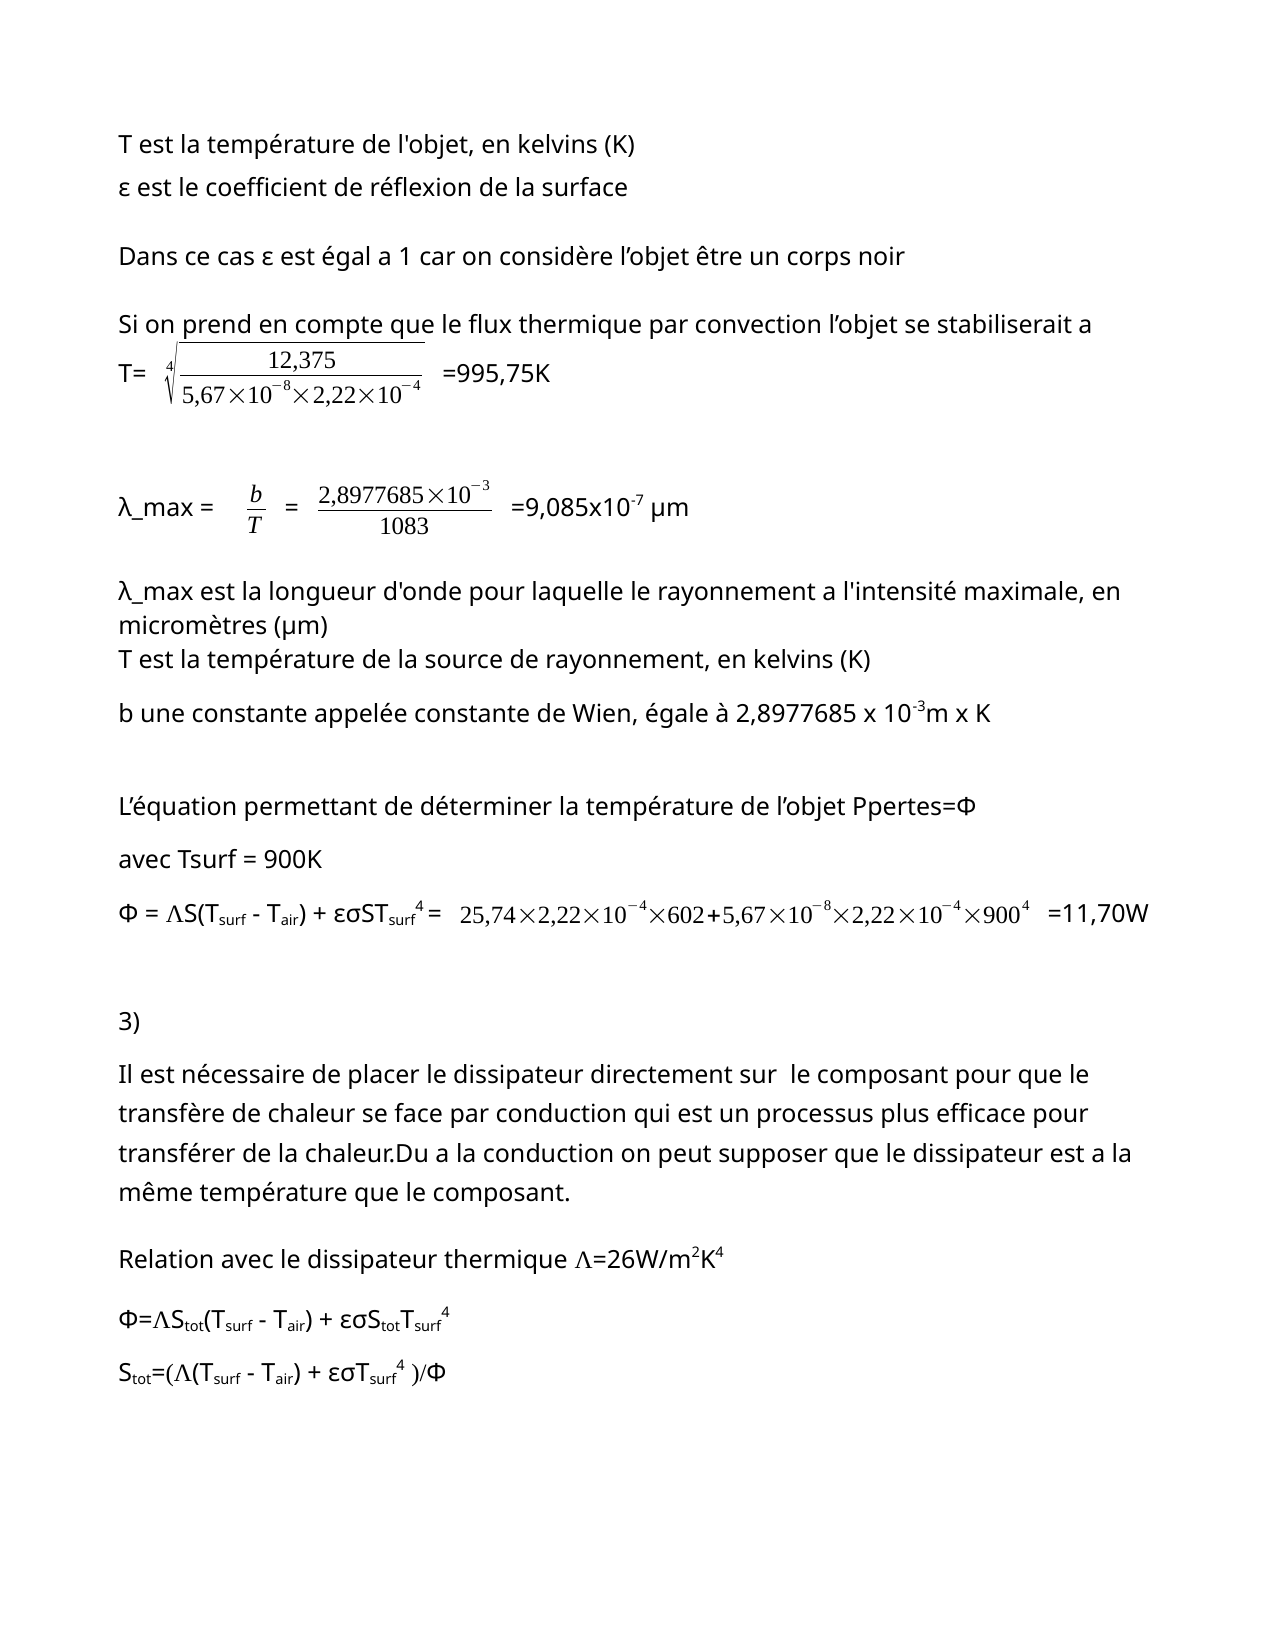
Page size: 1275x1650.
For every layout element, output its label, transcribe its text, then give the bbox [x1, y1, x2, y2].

text λ_max = ==9,085x10-7 μm [118, 477, 1157, 539]
text avec Tsurf = 900K [118, 842, 1157, 876]
text T est la température de l'objet, en kelvins (K) [118, 118, 1157, 161]
text L’équation permettant de déterminer la température de l’objet Ppertes=Φ [118, 788, 1157, 822]
text b une constante appelée constante de Wien, égale à 2,8977685 x 10-3m x K [118, 695, 1157, 768]
text 3) [118, 1003, 1157, 1037]
text Relation avec le dissipateur thermique Λ=26W/m2K4 [118, 1228, 1157, 1279]
text Dans ce cas ε est égal a 1 car on considère l’objet être un corps noir [118, 238, 1157, 272]
text Stot=(Λ(Tsurf - Tair) + εσTsurf4 )/Φ [118, 1355, 1157, 1389]
text Si on prend en compte que le flux thermique par convection l’objet se stabiliserait a [118, 307, 1157, 341]
text ε est le coefficient de réflexion de la surface [118, 161, 1157, 204]
text Il est nécessaire de placer le dissipateur directement sur le composant pour que le transfère de chaleur se face par conduction qui est un processus plus efficace pour transférer de la chaleur.Du a la conduction on peut supposer que le dissipateur est a la même température que le composant. [118, 1057, 1157, 1208]
text Φ = ΛS(Tsurf - Tair) + εσSTsurf4 ==11,70W [118, 896, 1157, 930]
text Φ=ΛStot(Tsurf - Tair) + εσStotTsurf4 [118, 1301, 1157, 1335]
text λ_max est la longueur d'onde pour laquelle le rayonnement a l'intensité maximale, en micromètres (μm) [118, 573, 1157, 641]
text T==995,75K [118, 341, 1157, 408]
text T est la température de la source de rayonnement, en kelvins (K) [118, 641, 1157, 676]
